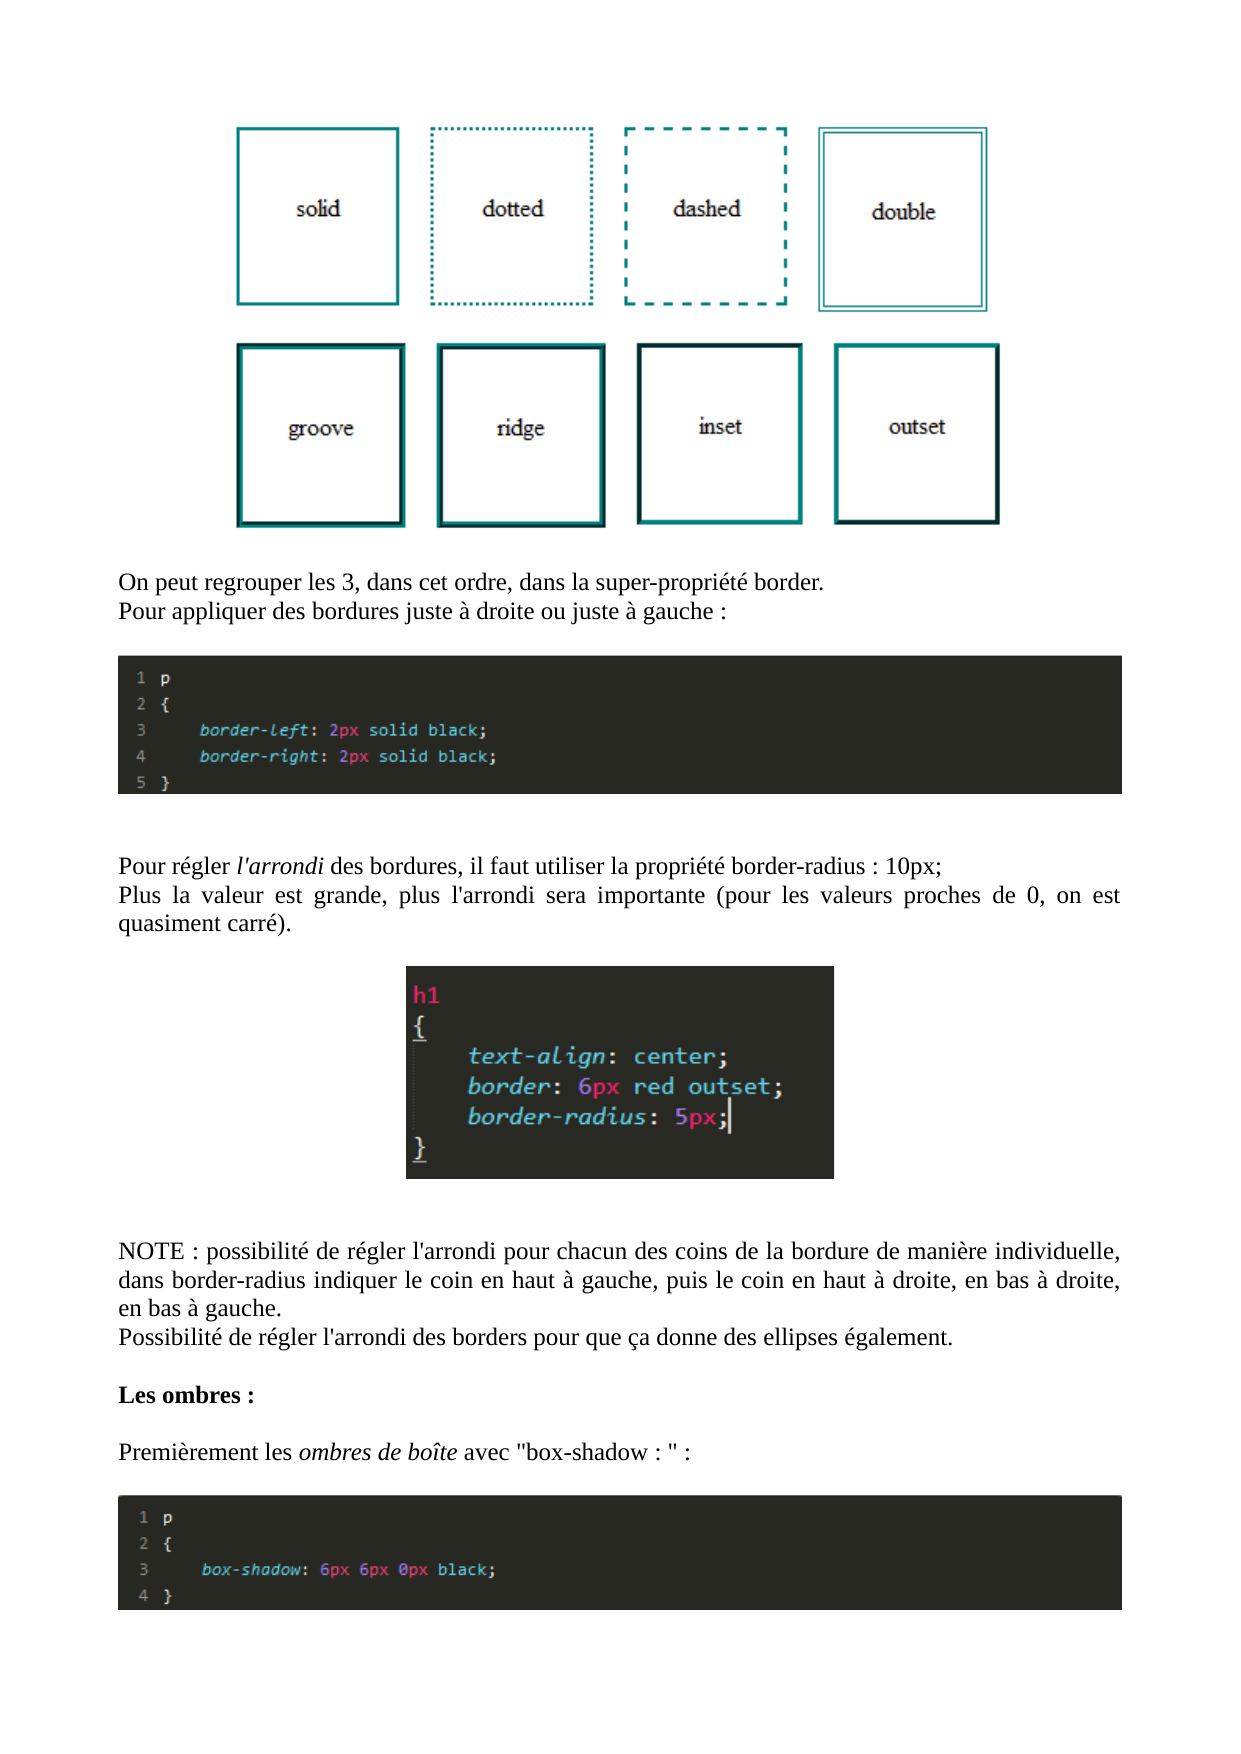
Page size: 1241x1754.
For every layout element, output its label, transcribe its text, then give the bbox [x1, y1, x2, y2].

picture [229, 118, 1011, 539]
text Premièrement les ombres de boîte avec "box-shadow : " : [118, 1437, 1122, 1466]
text Les ombres : [118, 1380, 1122, 1408]
text Plus la valeur est grande, plus l'arrondi sera importante (pour les valeurs proches de 0, on est quasiment carré). [118, 880, 1122, 937]
text Pour appliquer des bordures juste à droite ou juste à gauche : [118, 596, 1122, 624]
text Possibilité de régler l'arrondi des borders pour que ça donne des ellipses également. [118, 1322, 1122, 1351]
text On peut regrouper les 3, dans cet ordre, dans la super-propriété border. [118, 567, 1122, 596]
text Pour régler l'arrondi des bordures, il faut utiliser la propriété border-radius : 10px; [118, 851, 1122, 880]
text NOTE : possibilité de régler l'arrondi pour chacun des coins de la bordure de manière individuelle, dans border-radius indiquer le coin en haut à gauche, puis le coin en haut à droite, en bas à droite, en bas à gauche. [118, 1236, 1122, 1322]
